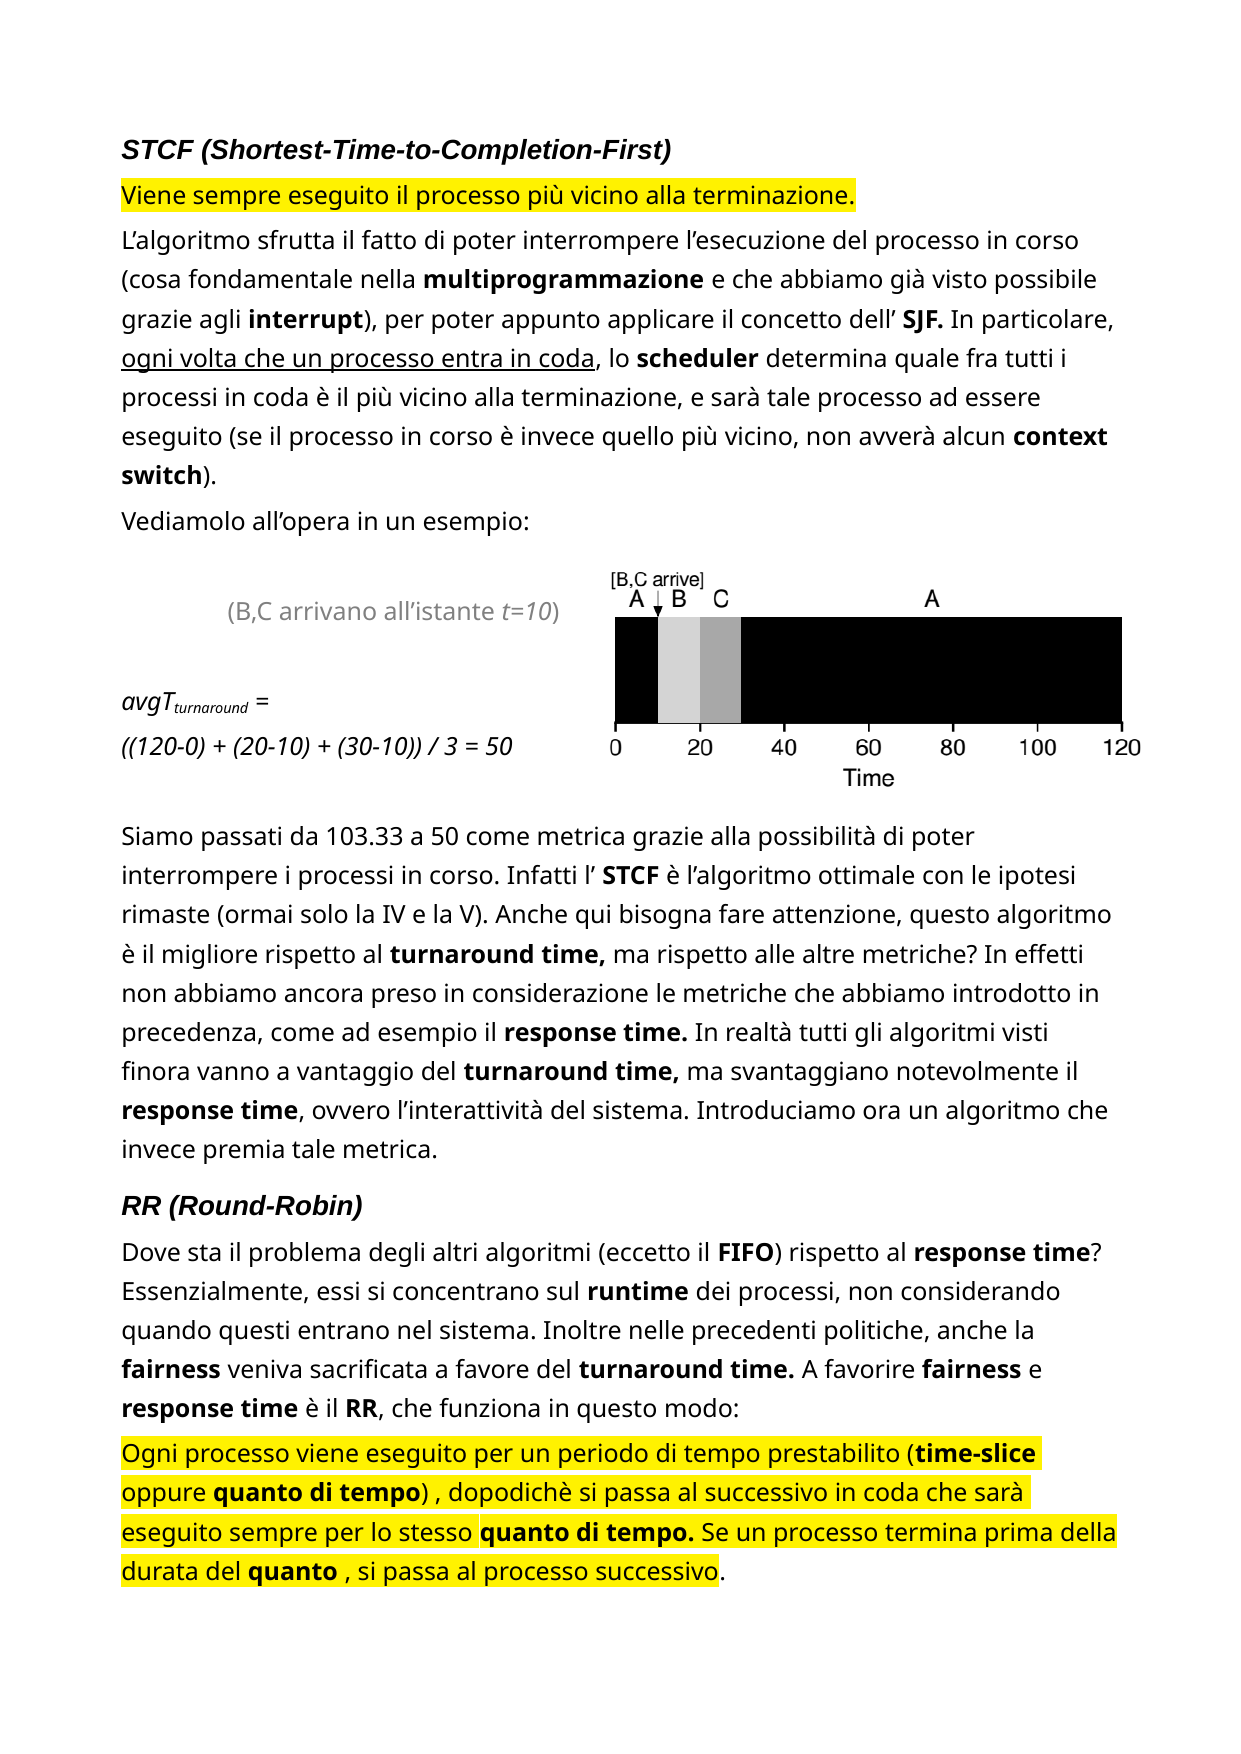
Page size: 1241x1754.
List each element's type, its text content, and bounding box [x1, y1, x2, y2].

text Siamo passati da 103.33 a 50 come metrica grazie alla possibilità di poter interrompere i processi in corso. Infatti l’ STCF è l’algoritmo ottimale con le ipotesi rimaste (ormai solo la IV e la V). Anche qui bisogna fare attenzione, questo algoritmo è il migliore rispetto al turnaround time, ma rispetto alle altre metriche? In effetti non abbiamo ancora preso in considerazione le metriche che abbiamo introdotto in precedenza, come ad esempio il response time. In realtà tutti gli algoritmi visti finora vanno a vantaggio del turnaround time, ma svantaggiano notevolmente il response time, ovvero l’interattività del sistema. Introduciamo ora un algoritmo che invece premia tale metrica. [121, 819, 1119, 1166]
subtitle STCF (Shortest-Time-to-Completion-First) [121, 133, 1119, 165]
text L’algoritmo sfrutta il fatto di poter interrompere l’esecuzione del processo in corso (cosa fondamentale nella multiprogrammazione e che abbiamo già visto possibile grazie agli interrupt), per poter appunto applicare il concetto dell’ SJF. In particolare, ogni volta che un processo entra in coda, lo scheduler determina quale fra tutti i processi in coda è il più vicino alla terminazione, e sarà tale processo ad essere eseguito (se il processo in corso è invece quello più vicino, non avverà alcun context switch). [121, 223, 1119, 492]
text Viene sempre eseguito il processo più vicino alla terminazione. [121, 178, 1119, 212]
subtitle RR (Round-Robin) [121, 1190, 1119, 1222]
text ((120-0) + (20-10) + (30-10)) / 3 = 50 [121, 729, 586, 763]
text Dove sta il problema degli altri algoritmi (eccetto il FIFO) rispetto al response time? Essenzialmente, essi si concentrano sul runtime dei processi, non considerando quando questi entrano nel sistema. Inoltre nelle precedenti politiche, anche la fairness veniva sacrificata a favore del turnaround time. A favorire fairness e response time è il RR, che funziona in questo modo: [121, 1234, 1119, 1425]
text Ogni processo viene eseguito per un periodo di tempo prestabilito (time-slice oppure quanto di tempo) , dopodichè si passa al successivo in coda che sarà eseguito sempre per lo stesso quanto di tempo. Se un processo termina prima della durata del quanto , si passa al processo successivo. [121, 1436, 1119, 1587]
text Vediamolo all’opera in un esempio: [121, 503, 1119, 537]
picture [586, 548, 1153, 792]
text avgTturnaround = [121, 683, 586, 718]
text (B,C arrivano all’istante t=10) [121, 593, 586, 627]
